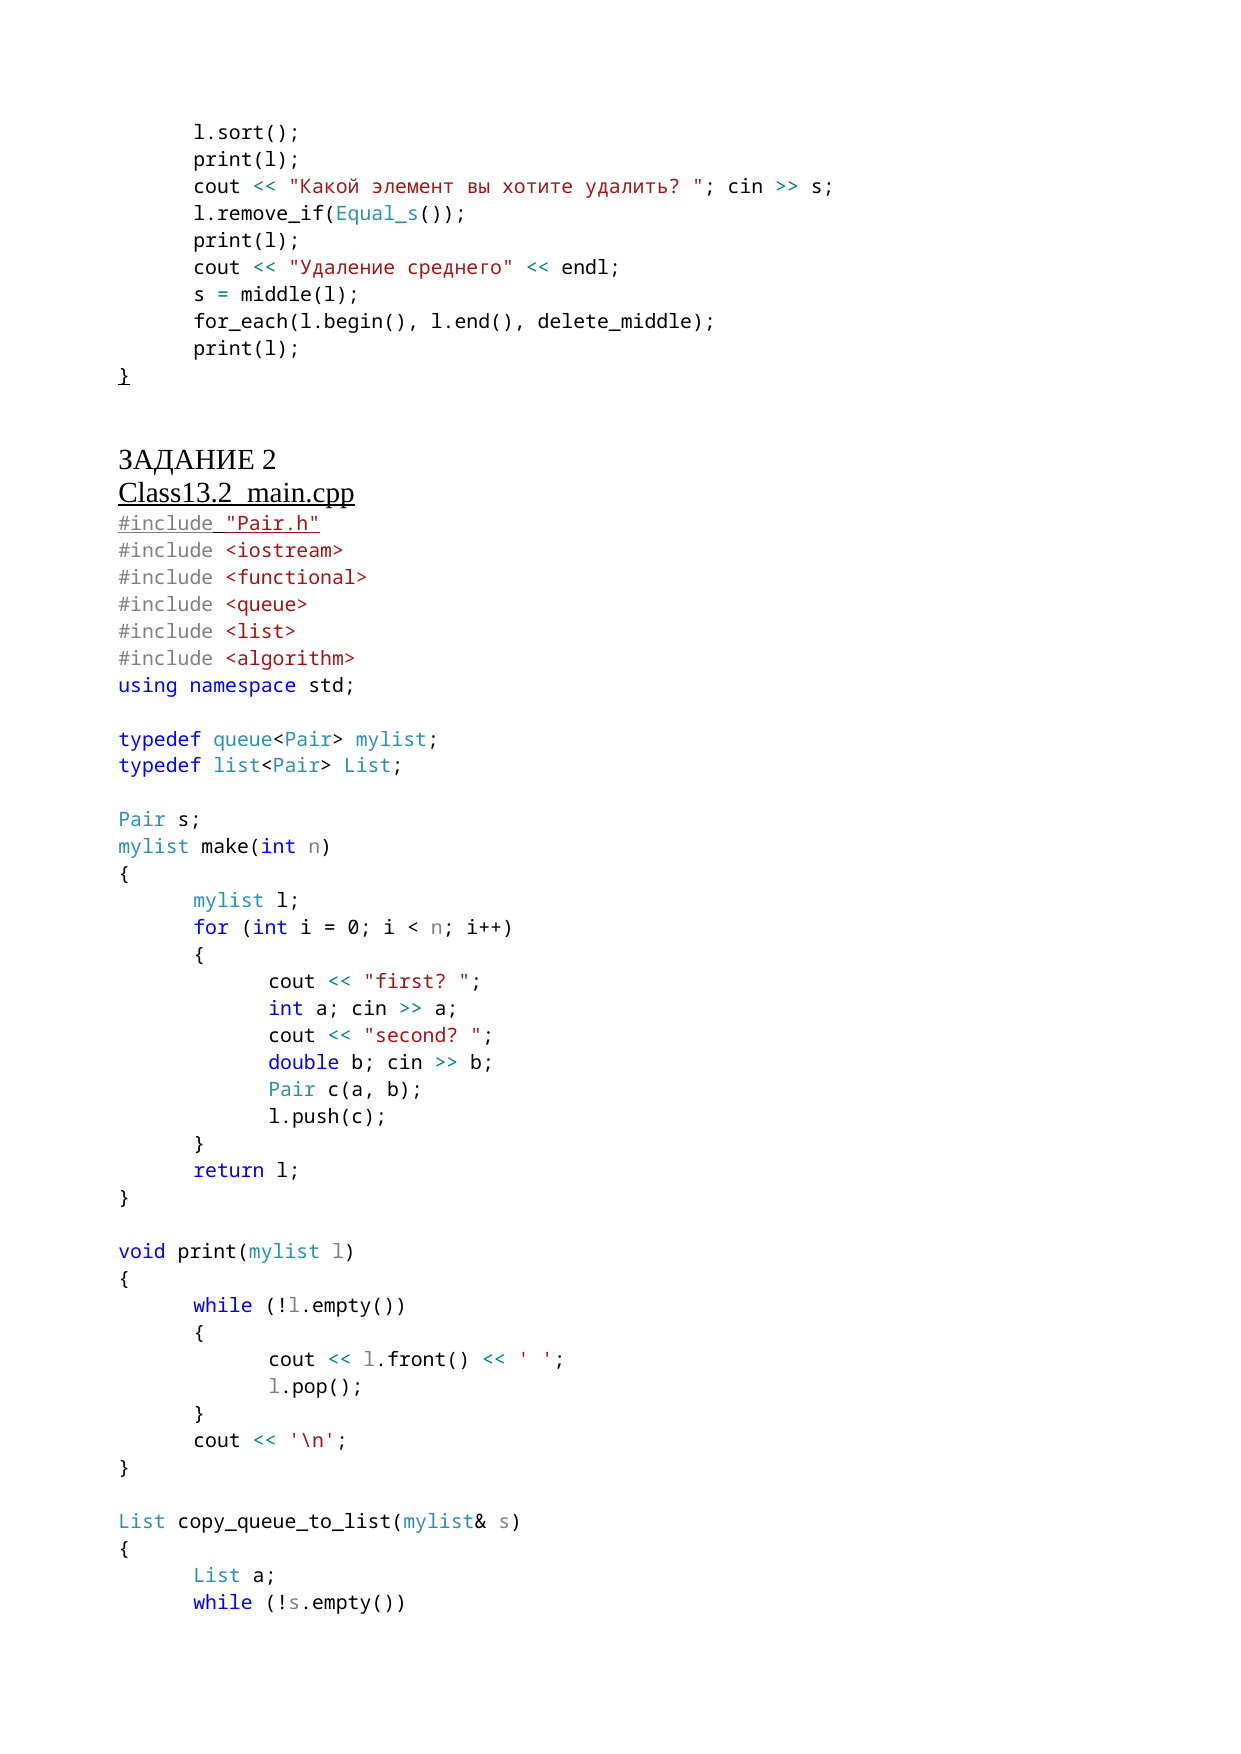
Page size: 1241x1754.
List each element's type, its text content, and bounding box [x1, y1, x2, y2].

text } [118, 1453, 1122, 1480]
text int a; cin >> a; [118, 994, 1122, 1022]
text mylist make(int n) [118, 833, 1122, 860]
text for_each(l.begin(), l.end(), delete_middle); [118, 307, 1122, 334]
text cout << "Какой элемент вы хотите удалить? "; cin >> s; [118, 172, 1122, 199]
text using namespace std; [118, 671, 1122, 698]
text print(l); [118, 226, 1122, 253]
text List a; [118, 1561, 1122, 1588]
text Pair c(a, b); [118, 1076, 1122, 1102]
text l.remove_if(Equal_s()); [118, 199, 1122, 226]
text } [118, 1399, 1122, 1426]
text #include "Pair.h" [118, 509, 1122, 536]
text cout << "second? "; [118, 1022, 1122, 1048]
text List copy_queue_to_list(mylist& s) [118, 1507, 1122, 1534]
text cout << l.front() << ' '; [118, 1345, 1122, 1372]
text mylist l; [118, 887, 1122, 914]
text cout << '\n'; [118, 1426, 1122, 1453]
text } [118, 1183, 1122, 1210]
text { [118, 941, 1122, 968]
text #include <algorithm> [118, 644, 1122, 671]
text return l; [118, 1156, 1122, 1183]
text { [118, 860, 1122, 887]
text l.pop(); [118, 1372, 1122, 1399]
text #include <functional> [118, 563, 1122, 590]
text Pair s; [118, 806, 1122, 833]
text #include <iostream> [118, 536, 1122, 563]
text typedef queue<Pair> mylist; [118, 725, 1122, 752]
text l.sort(); [118, 118, 1122, 145]
text { [118, 1534, 1122, 1561]
text } [118, 361, 1122, 388]
text double b; cin >> b; [118, 1048, 1122, 1076]
text cout << "first? "; [118, 968, 1122, 994]
text print(l); [118, 334, 1122, 361]
text for (int i = 0; i < n; i++) [118, 914, 1122, 941]
text { [118, 1264, 1122, 1291]
text void print(mylist l) [118, 1237, 1122, 1264]
text #include <queue> [118, 590, 1122, 617]
text typedef list<Pair> List; [118, 752, 1122, 779]
text cout << "Удаление среднего" << endl; [118, 253, 1122, 280]
text } [118, 1129, 1122, 1156]
text ЗАДАНИЕ 2 [118, 442, 1122, 475]
text l.push(c); [118, 1102, 1122, 1129]
text { [118, 1318, 1122, 1345]
text #include <list> [118, 617, 1122, 644]
text print(l); [118, 145, 1122, 172]
text s = middle(l); [118, 280, 1122, 307]
text while (!l.empty()) [118, 1291, 1122, 1318]
text Class13.2_main.cpp [118, 475, 1122, 509]
text while (!s.empty()) [118, 1588, 1122, 1615]
